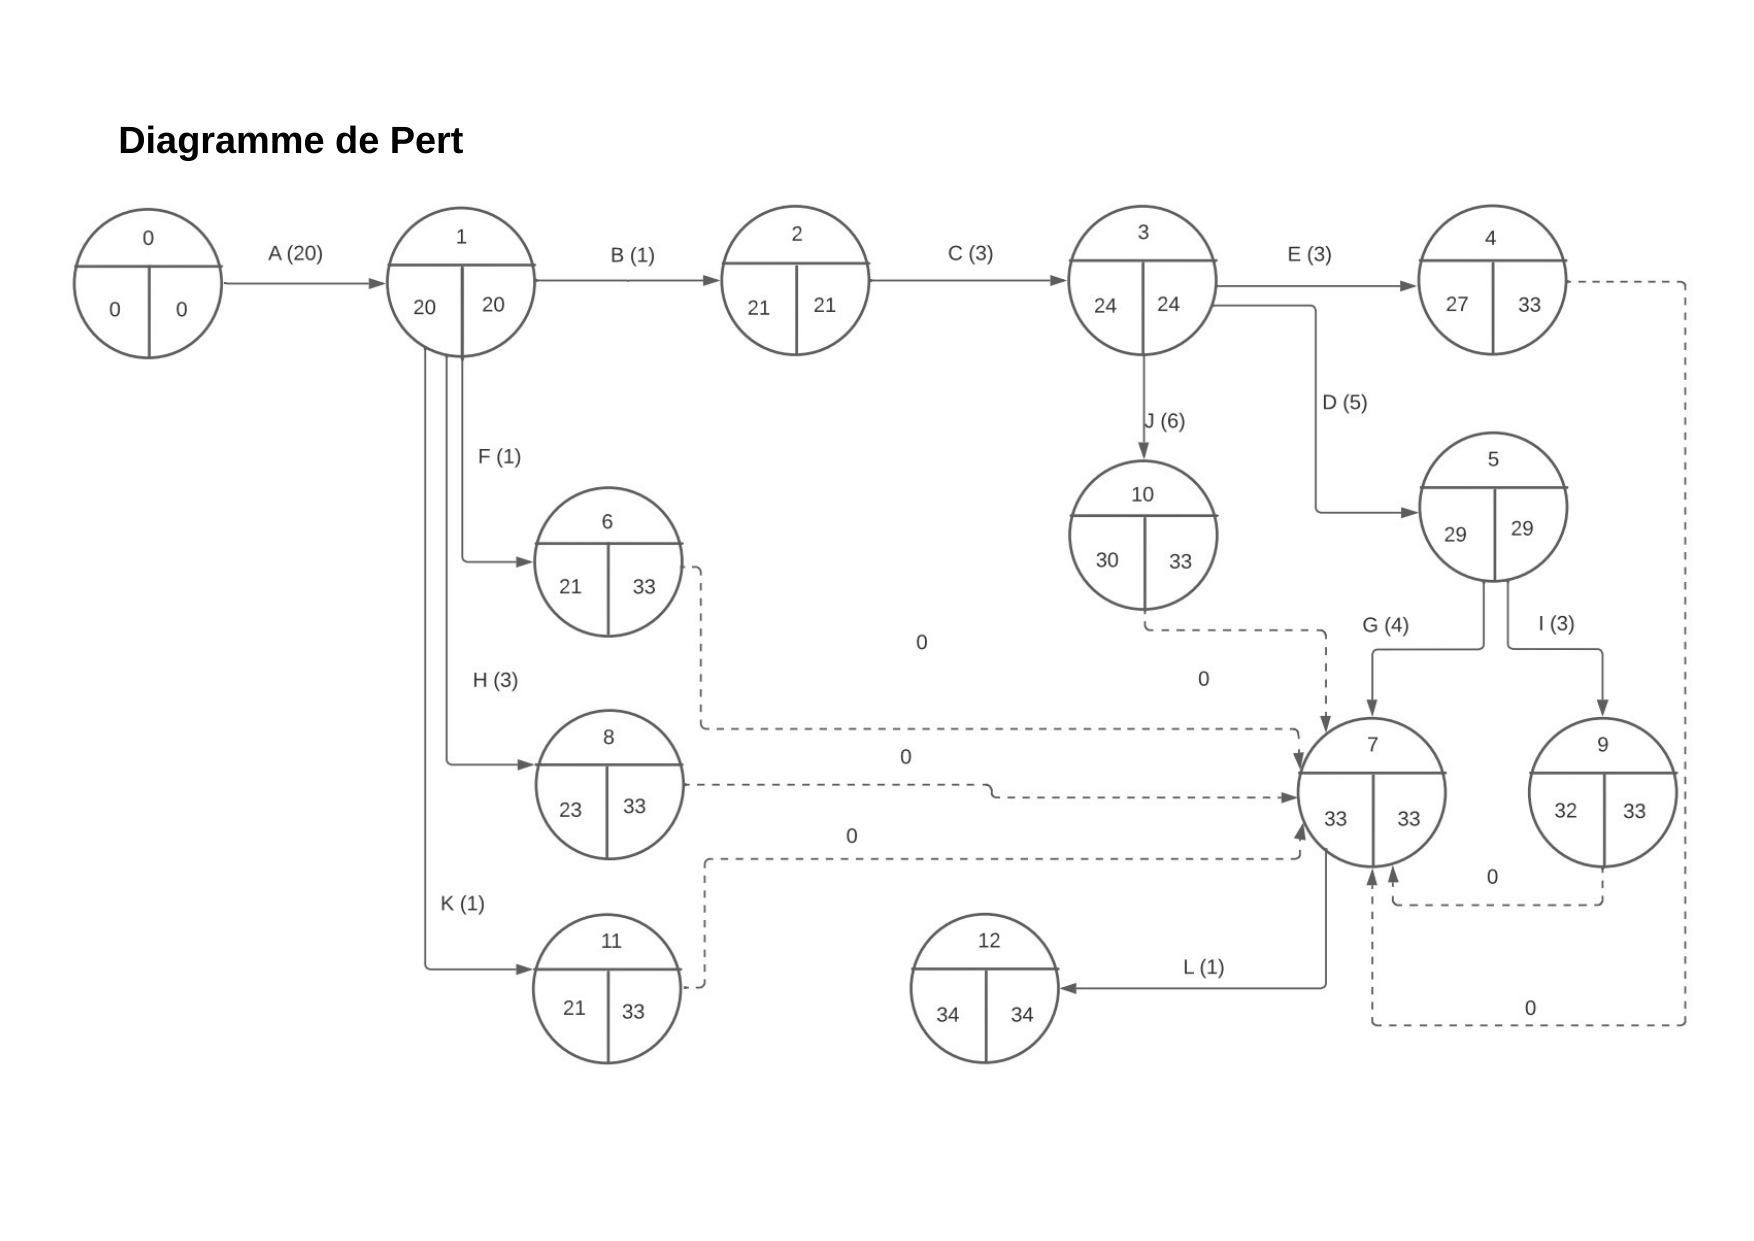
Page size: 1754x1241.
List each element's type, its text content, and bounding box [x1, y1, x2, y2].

subtitle Diagramme de Pert [118, 118, 1636, 162]
picture [26, 179, 1728, 1086]
